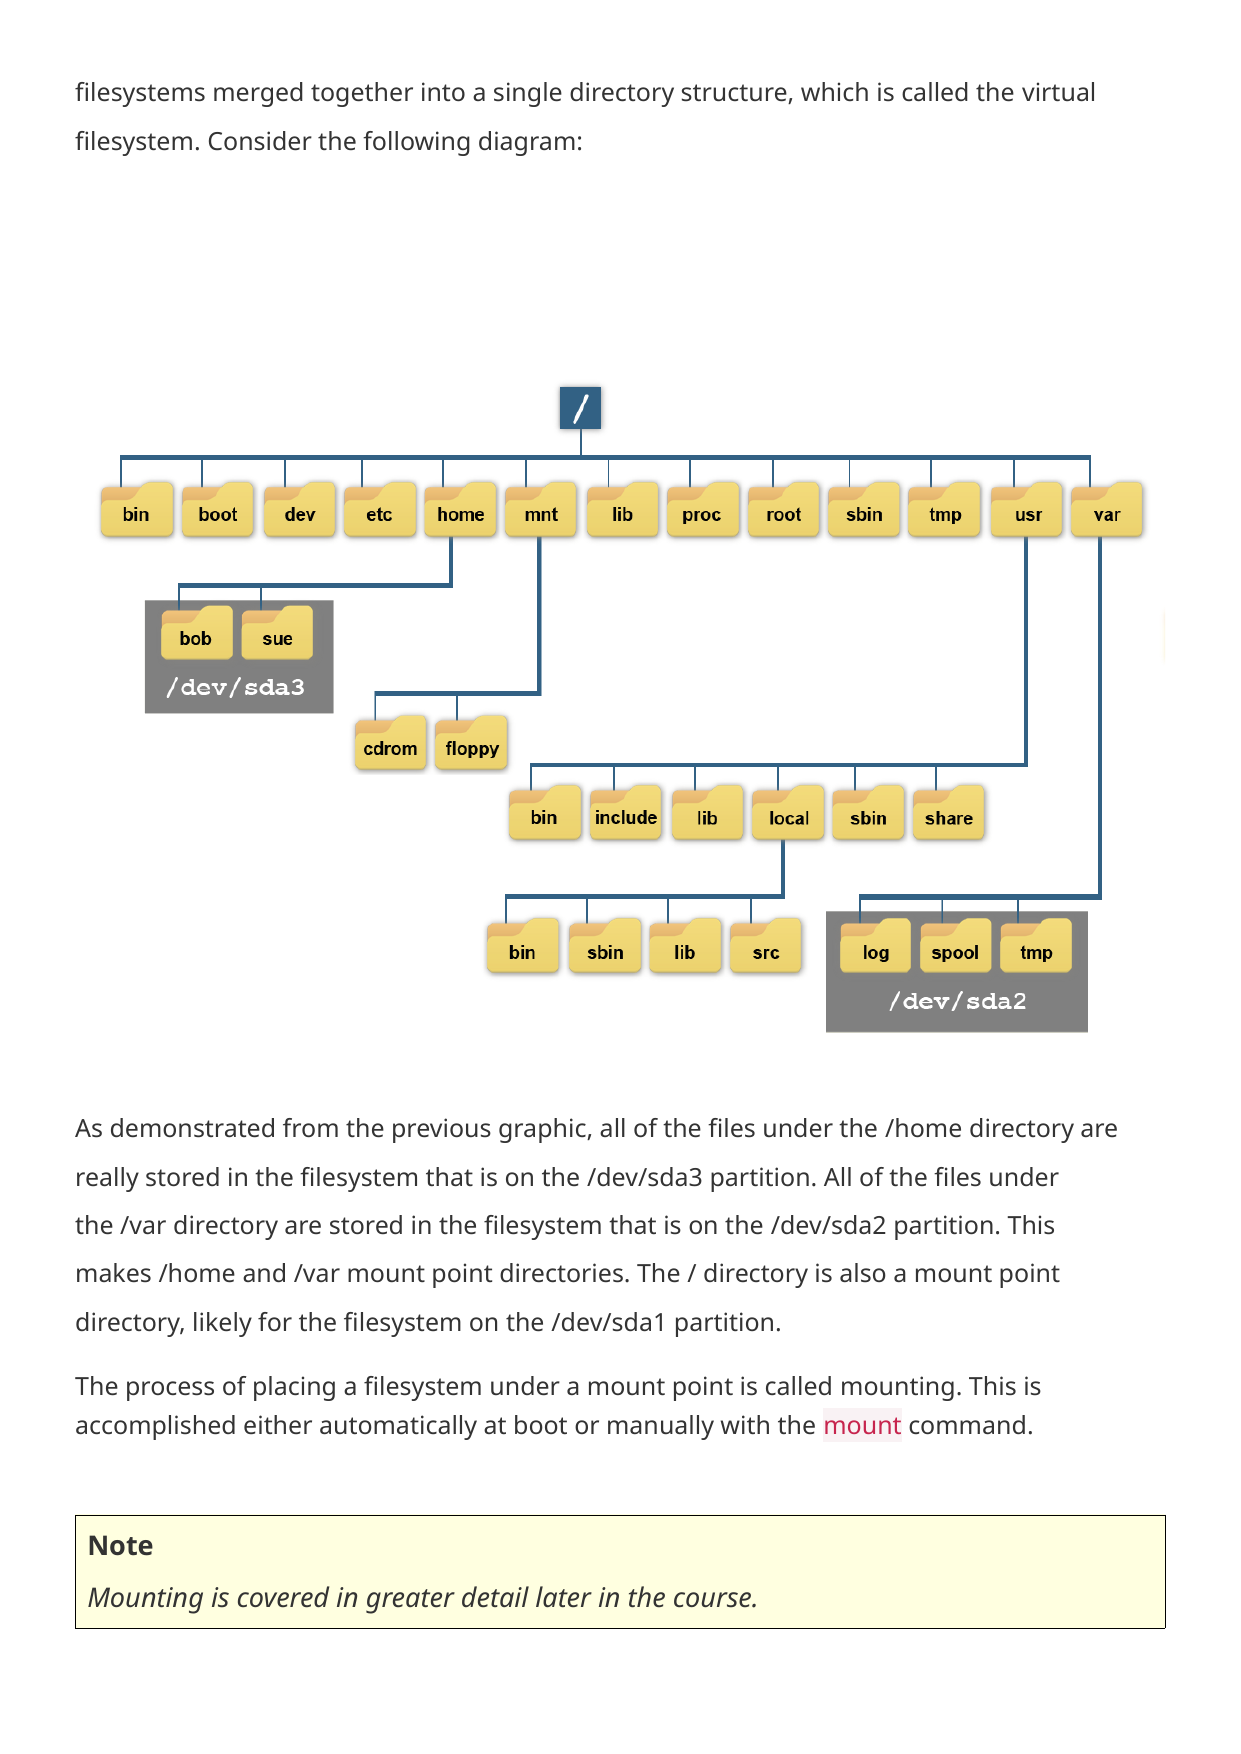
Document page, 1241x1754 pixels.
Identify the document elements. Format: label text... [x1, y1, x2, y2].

text Mounting is covered in greater detail later in the course. [76, 1567, 1165, 1628]
text The process of placing a filesystem under a mount point is called mounting. This is accomplished either automatically at boot or manually with the mount command. [75, 1368, 1165, 1442]
text Note [76, 1516, 1165, 1563]
text As demonstrated from the previous graphic, all of the files under the /home directory are really stored in the filesystem that is on the /dev/sda3 partition. All of the files under the /var directory are stored in the filesystem that is on the /dev/sda2 partition. This makes /home and /var mount point directories. The / directory is also a mount point directory, likely for the filesystem on the /dev/sda1 partition. [75, 1111, 1165, 1338]
list filesystems merged together into a single directory structure, which is called the virtual filesystem. Consider the following diagram: [75, 75, 1165, 157]
picture [75, 378, 1166, 1044]
